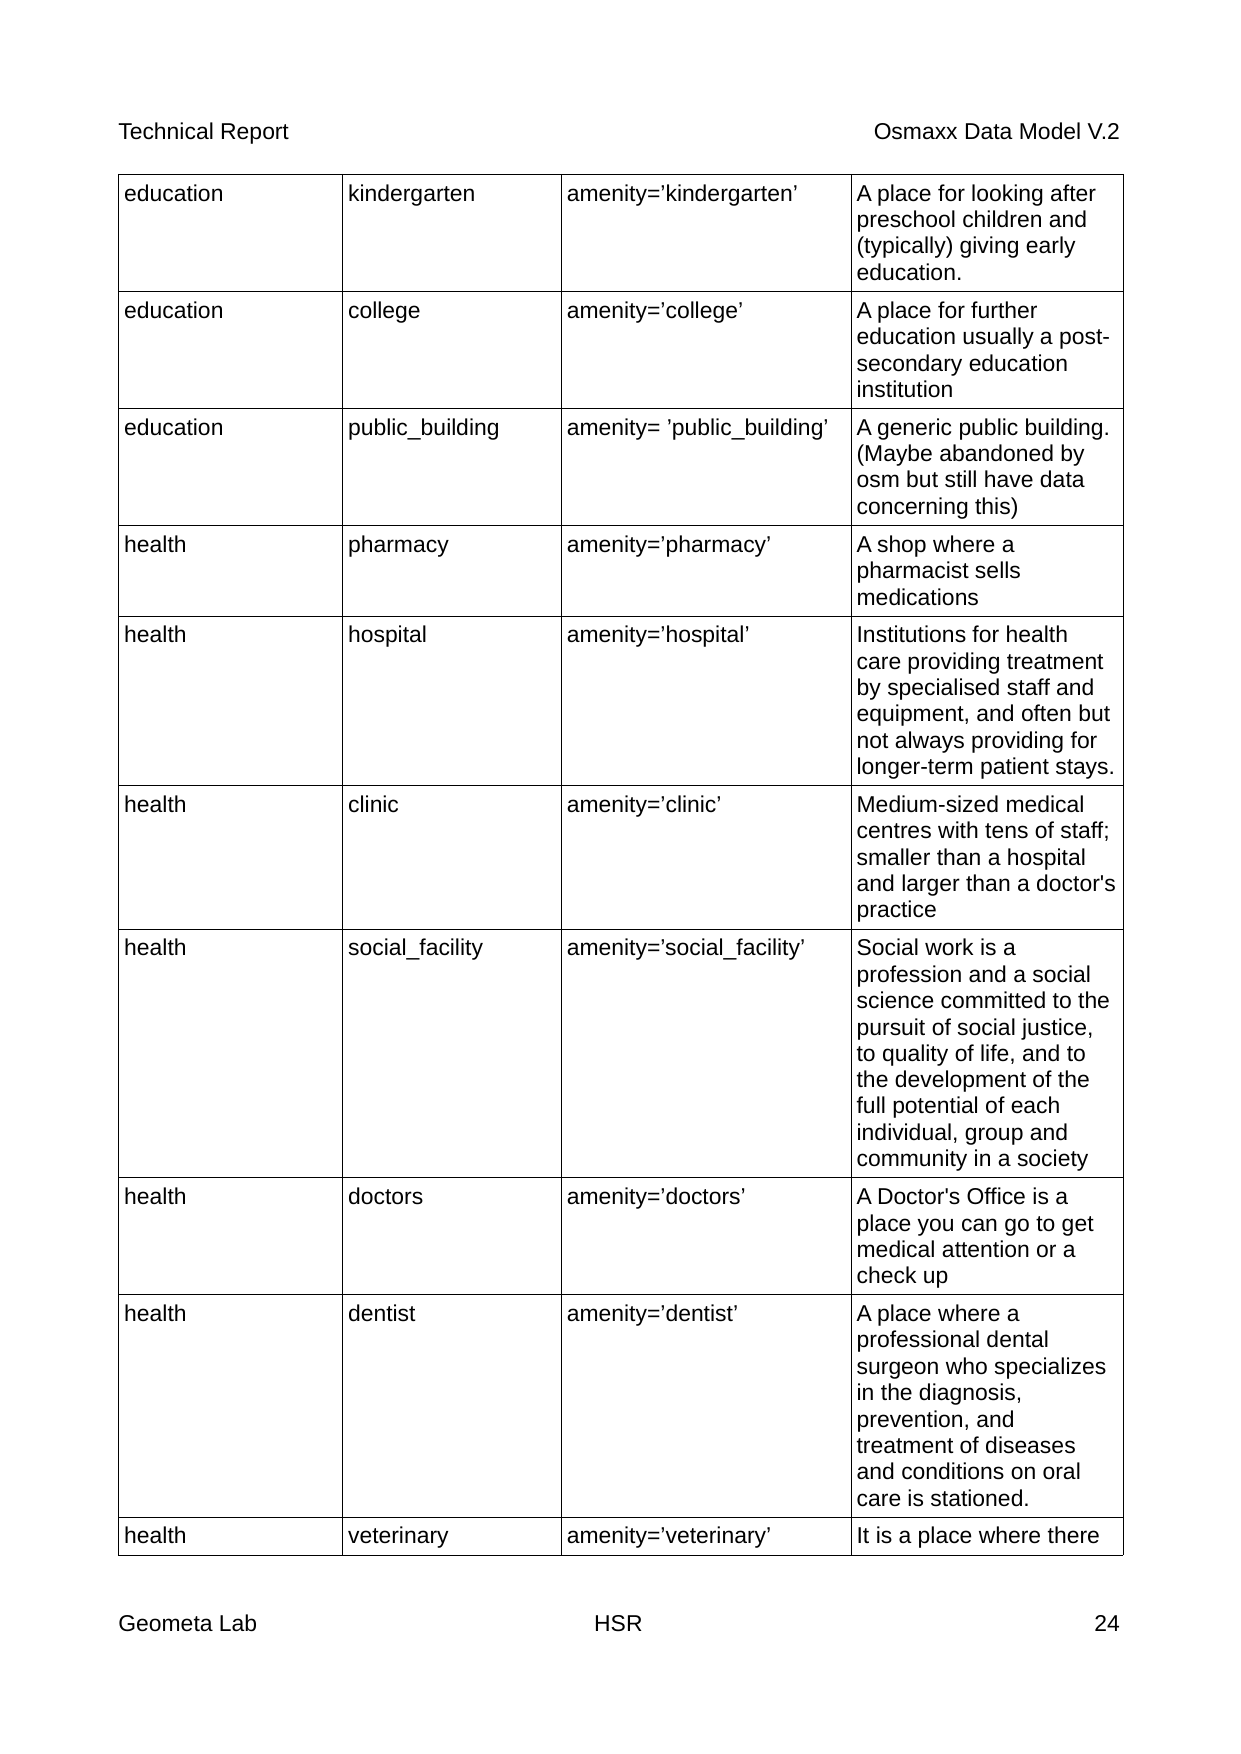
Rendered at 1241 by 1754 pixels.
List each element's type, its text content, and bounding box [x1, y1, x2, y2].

table_cell education [119, 292, 342, 408]
table_cell amenity=’hospital’ [562, 617, 851, 785]
table_cell A generic public building. (Maybe abandoned by osm but still have data concerning this) [852, 409, 1123, 525]
table_cell health [119, 1518, 342, 1554]
table_cell health [119, 1178, 342, 1294]
table_cell public_building [343, 409, 561, 525]
table_cell veterinary [343, 1518, 561, 1554]
table_cell clinic [343, 786, 561, 928]
table_cell college [343, 292, 561, 408]
table_cell amenity=’doctors’ [562, 1178, 851, 1294]
table_cell amenity=’pharmacy’ [562, 526, 851, 616]
table_cell hospital [343, 617, 561, 785]
table_cell amenity=’social_facility’ [562, 930, 851, 1177]
table_cell A place where a professional dental surgeon who specializes in the diagnosis, prevention, and treatment of diseases and conditions on oral care is stationed. [852, 1295, 1123, 1517]
table_cell amenity= ’public_building’ [562, 409, 851, 525]
table_cell Institutions for health care providing treatment by specialised staff and equipment, and often but not always providing for longer-term patient stays. [852, 617, 1123, 785]
table_cell Medium-sized medical centres with tens of staff; smaller than a hospital and larger than a doctor's practice [852, 786, 1123, 928]
table_cell amenity=’veterinary’ [562, 1518, 851, 1554]
table_cell amenity=’clinic’ [562, 786, 851, 928]
table_cell amenity=’kindergarten’ [562, 175, 851, 291]
table_cell health [119, 526, 342, 616]
table_cell A place for looking after preschool children and (typically) giving early education. [852, 175, 1123, 291]
table_cell doctors [343, 1178, 561, 1294]
table_cell education [119, 409, 342, 525]
table_cell amenity=’college’ [562, 292, 851, 408]
table_cell health [119, 930, 342, 1177]
table_cell Social work is a profession and a social science committed to the pursuit of social justice, to quality of life, and to the development of the full potential of each individual, group and community in a society [852, 930, 1123, 1177]
table_cell health [119, 617, 342, 785]
table_cell pharmacy [343, 526, 561, 616]
table_cell social_facility [343, 930, 561, 1177]
table_cell A place for further education usually a post-secondary education institution [852, 292, 1123, 408]
table_cell It is a place where there [852, 1518, 1123, 1554]
table_cell amenity=’dentist’ [562, 1295, 851, 1517]
table_cell health [119, 1295, 342, 1517]
table_cell A Doctor's Office is a place you can go to get medical attention or a check up [852, 1178, 1123, 1294]
table_cell education [119, 175, 342, 291]
table_cell kindergarten [343, 175, 561, 291]
table_cell health [119, 786, 342, 928]
table_cell dentist [343, 1295, 561, 1517]
table_cell A shop where a pharmacist sells medications [852, 526, 1123, 616]
